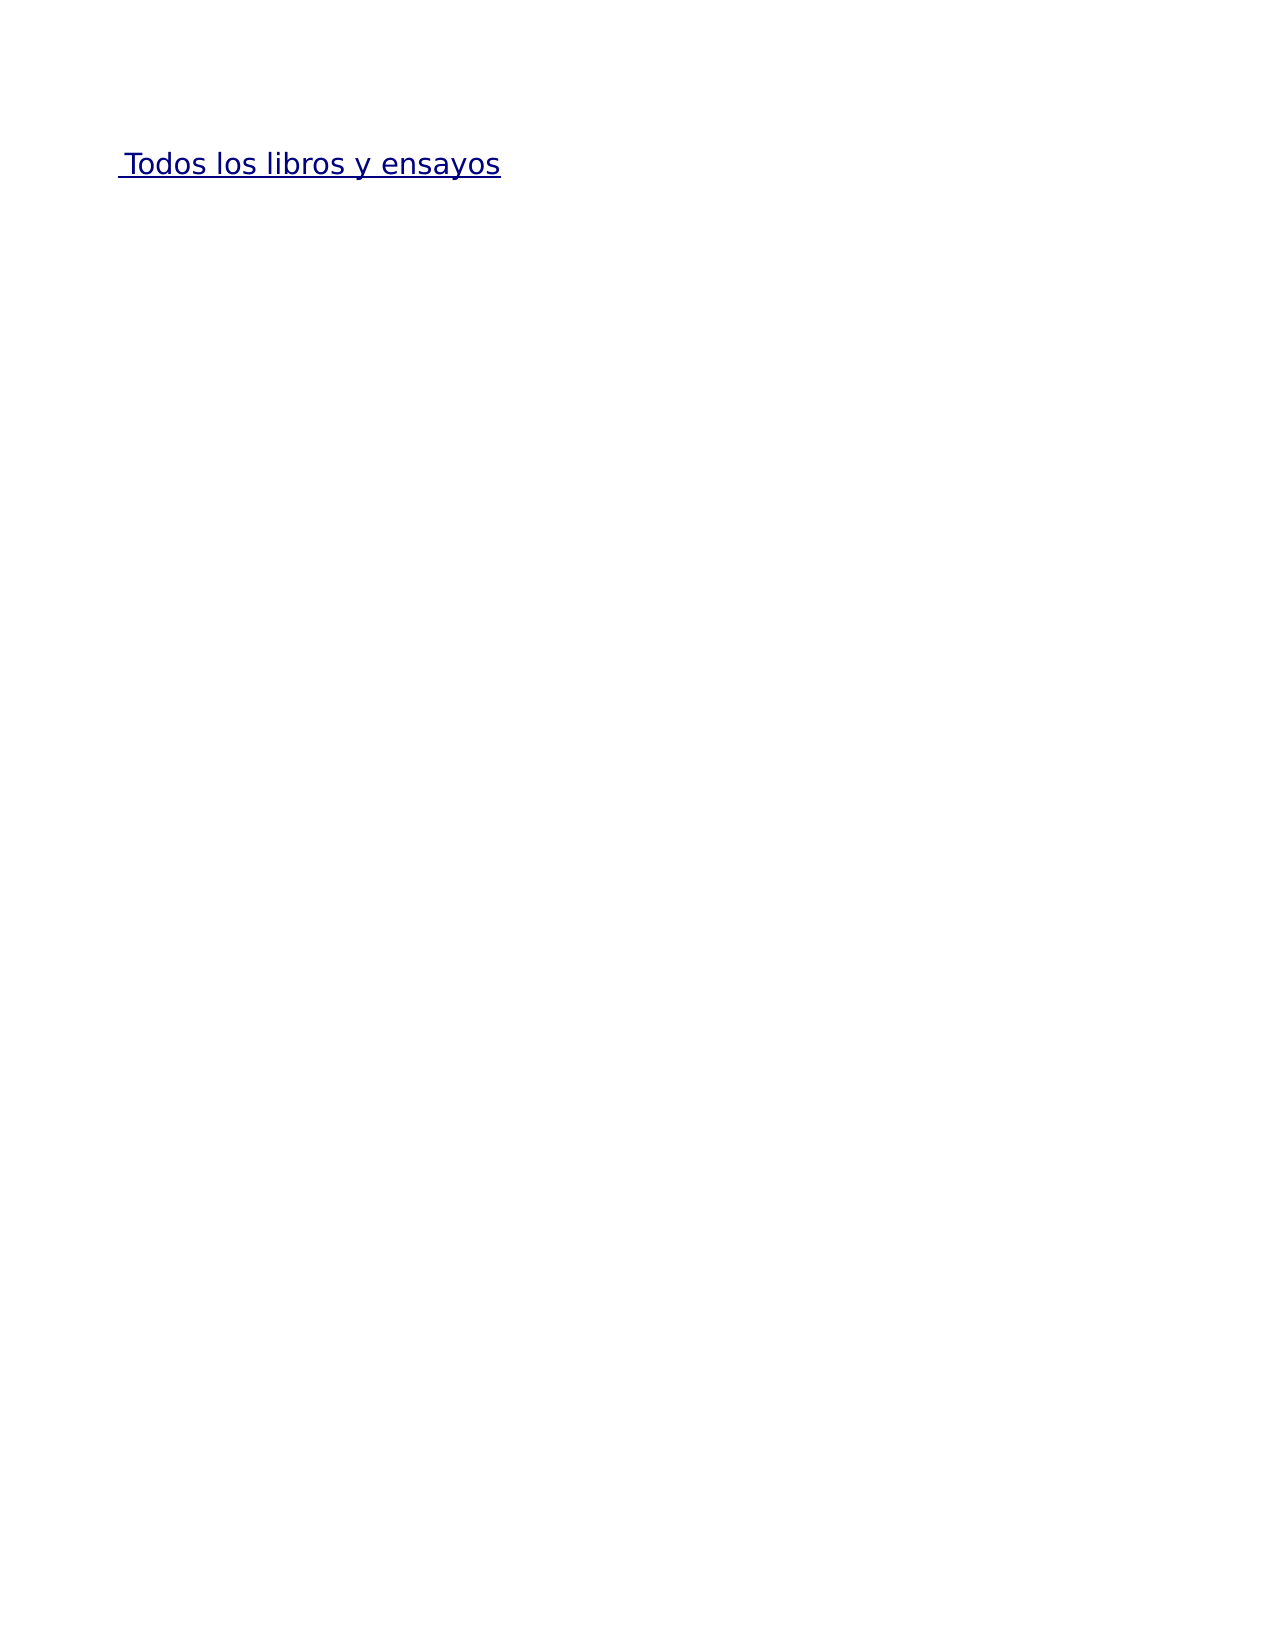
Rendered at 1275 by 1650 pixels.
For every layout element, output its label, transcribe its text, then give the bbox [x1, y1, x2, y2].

text Todos los libros y ensayos [118, 118, 1157, 296]
